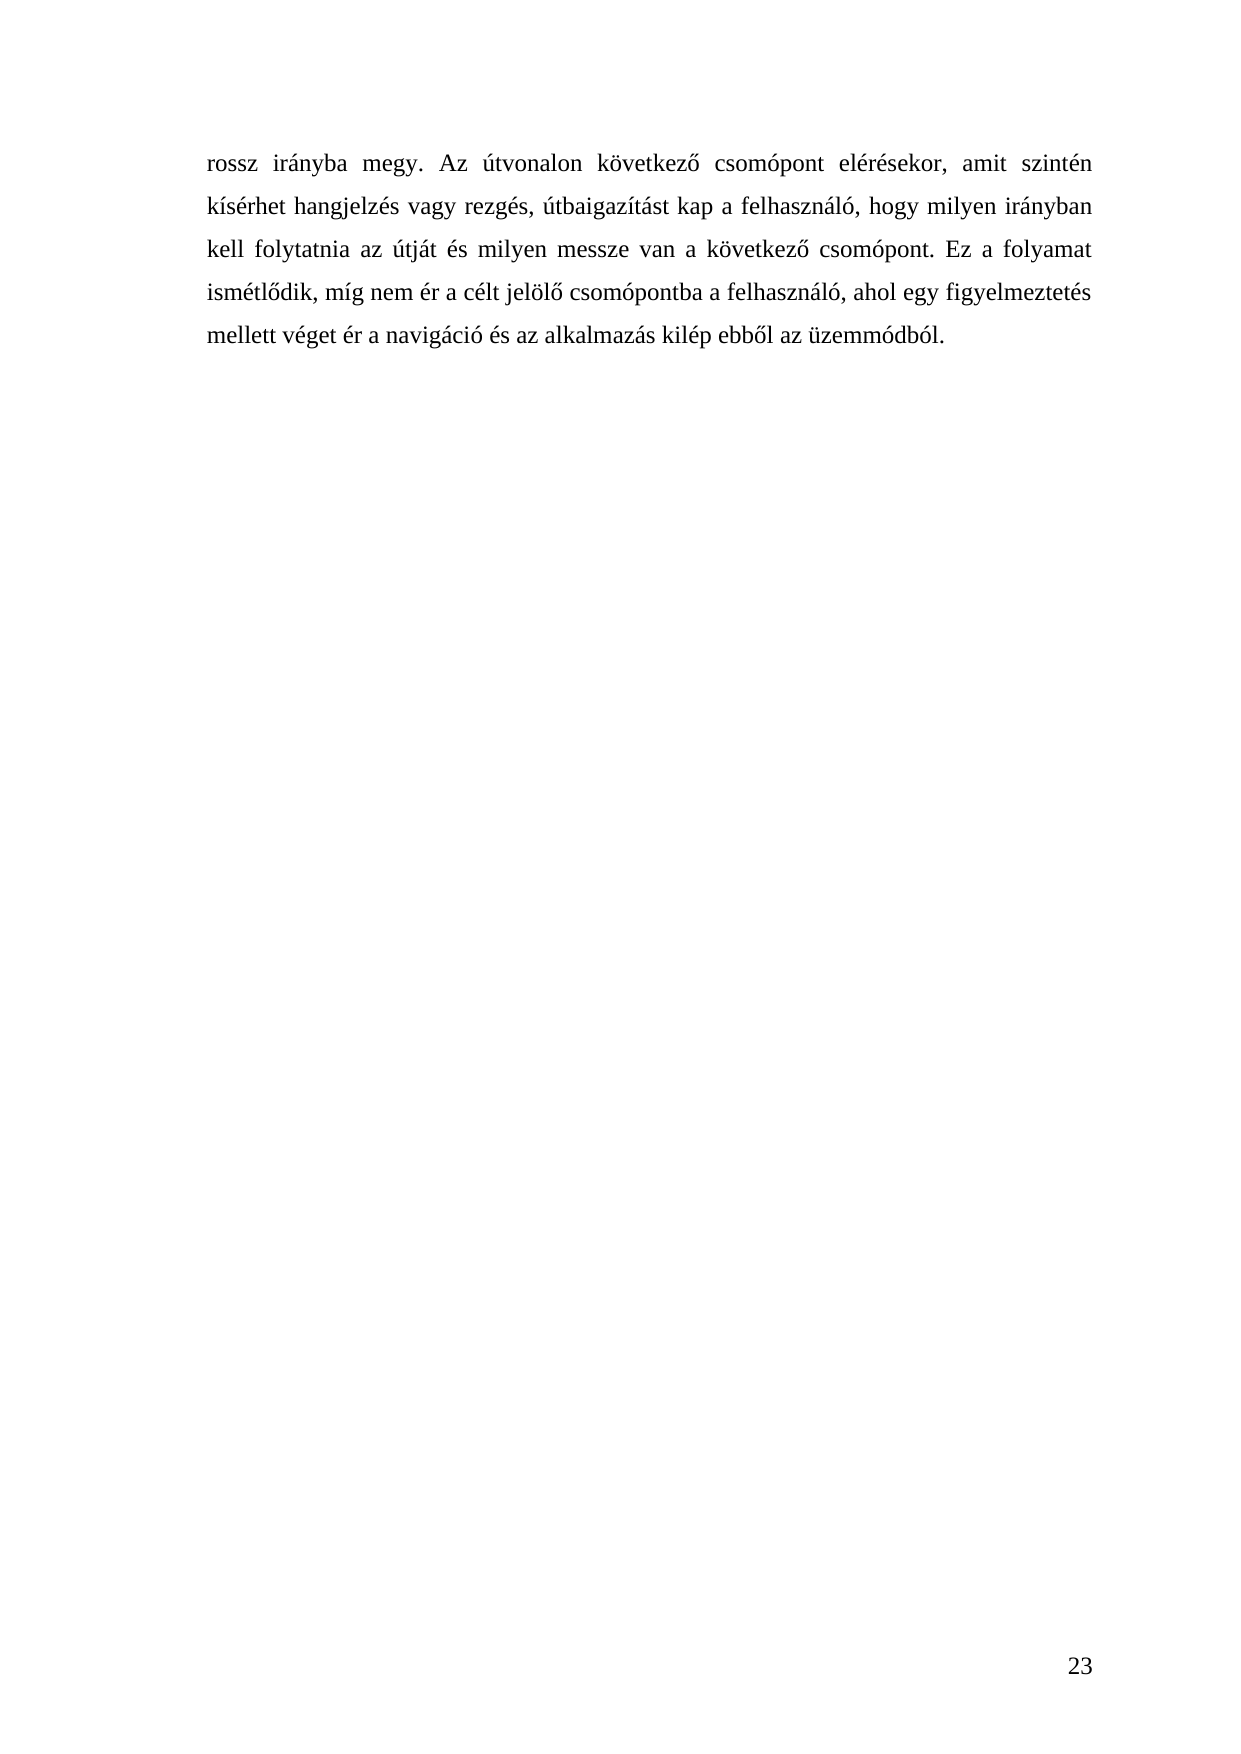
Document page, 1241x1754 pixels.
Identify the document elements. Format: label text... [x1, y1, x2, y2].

text rossz irányba megy. Az útvonalon következő csomópont elérésekor, amit szintén kísérhet hangjelzés vagy rezgés, útbaigazítást kap a felhasználó, hogy milyen irányban kell folytatnia az útját és milyen messze van a következő csomópont. Ez a folyamat ismétlődik, míg nem ér a célt jelölő csomópontba a felhasználó, ahol egy figyelmeztetés mellett véget ér a navigáció és az alkalmazás kilép ebből az üzemmódból. [207, 148, 1093, 349]
